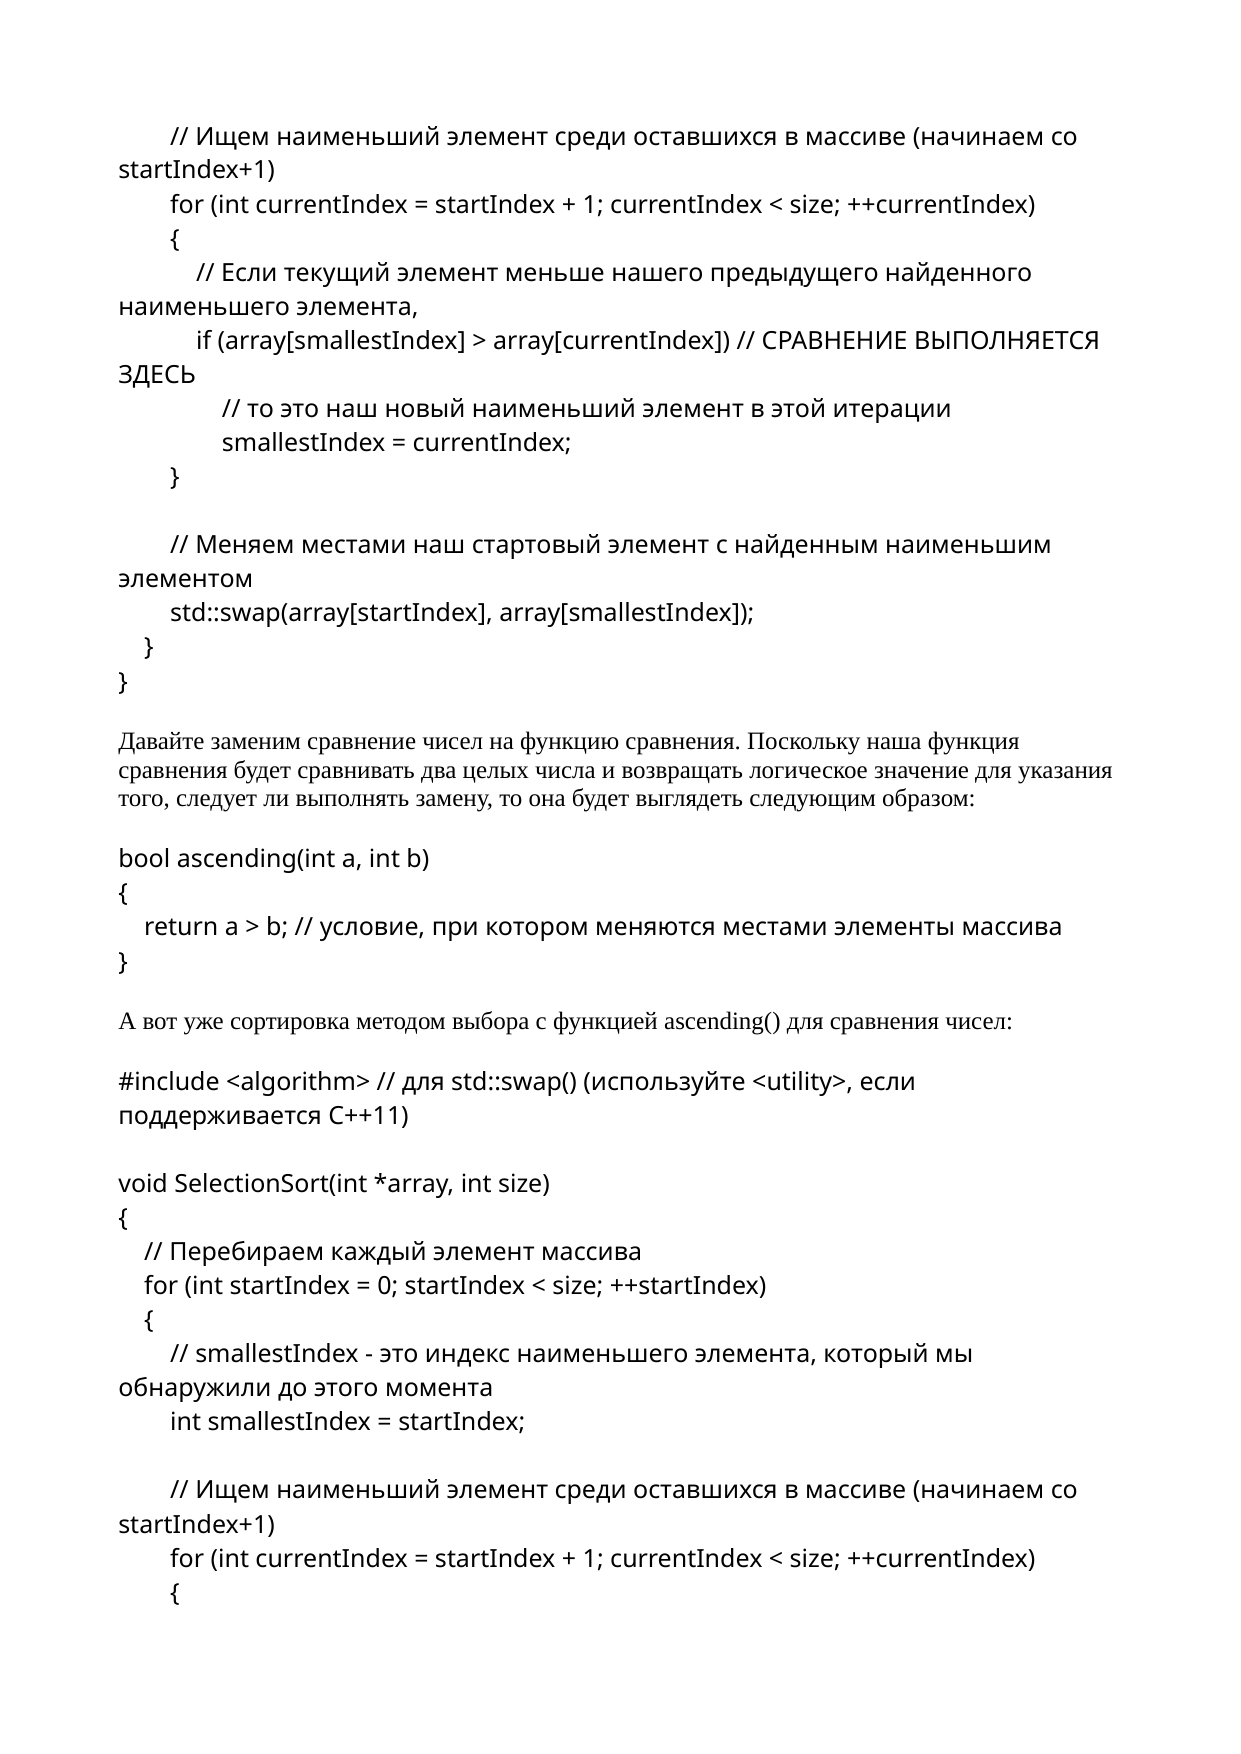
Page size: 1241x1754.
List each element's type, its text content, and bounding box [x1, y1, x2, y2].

text // Перебираем каждый элемент массива [118, 1234, 1122, 1268]
text // Если текущий элемент меньше нашего предыдущего найденного наименьшего элемента, [118, 254, 1122, 322]
text if (array[smallestIndex] > array[currentIndex]) // СРАВНЕНИЕ ВЫПОЛНЯЕТСЯ ЗДЕСЬ [118, 322, 1122, 391]
text } [118, 629, 1122, 663]
text { [118, 1574, 1122, 1608]
text { [118, 1200, 1122, 1234]
text // Меняем местами наш стартовый элемент с найденным наименьшим элементом [118, 527, 1122, 595]
text for (int currentIndex = startIndex + 1; currentIndex < size; ++currentIndex) [118, 186, 1122, 220]
text void SelectionSort(int *array, int size) [118, 1166, 1122, 1200]
text { [118, 875, 1122, 909]
text for (int currentIndex = startIndex + 1; currentIndex < size; ++currentIndex) [118, 1540, 1122, 1574]
text return a > b; // условие, при котором меняются местами элементы массива [118, 909, 1122, 943]
text } [118, 459, 1122, 493]
text for (int startIndex = 0; startIndex < size; ++startIndex) [118, 1268, 1122, 1302]
text // то это наш новый наименьший элемент в этой итерации [118, 391, 1122, 425]
text { [118, 1302, 1122, 1336]
text А вот уже сортировка методом выбора с функцией ascending() для сравнения чисел: [118, 1006, 1122, 1035]
text // smallestIndex - это индекс наименьшего элемента, который мы обнаружили до этого момента [118, 1336, 1122, 1404]
text std::swap(array[startIndex], array[smallestIndex]); [118, 595, 1122, 629]
text { [118, 220, 1122, 254]
text #include <algorithm> // для std::swap() (используйте <utility>, если поддерживается C++11) [118, 1063, 1122, 1132]
text // Ищем наименьший элемент среди оставшихся в массиве (начинаем со startIndex+1) [118, 118, 1122, 186]
text } [118, 943, 1122, 977]
text smallestIndex = currentIndex; [118, 425, 1122, 459]
text Давайте заменим сравнение чисел на функцию сравнения. Поскольку наша функция сравнения будет сравнивать два целых числа и возвращать логическое значение для указания того, следует ли выполнять замену, то она будет выглядеть следующим образом: [118, 726, 1122, 812]
text bool ascending(int a, int b) [118, 841, 1122, 875]
text // Ищем наименьший элемент среди оставшихся в массиве (начинаем со startIndex+1) [118, 1472, 1122, 1540]
text int smallestIndex = startIndex; [118, 1404, 1122, 1438]
text } [118, 663, 1122, 697]
